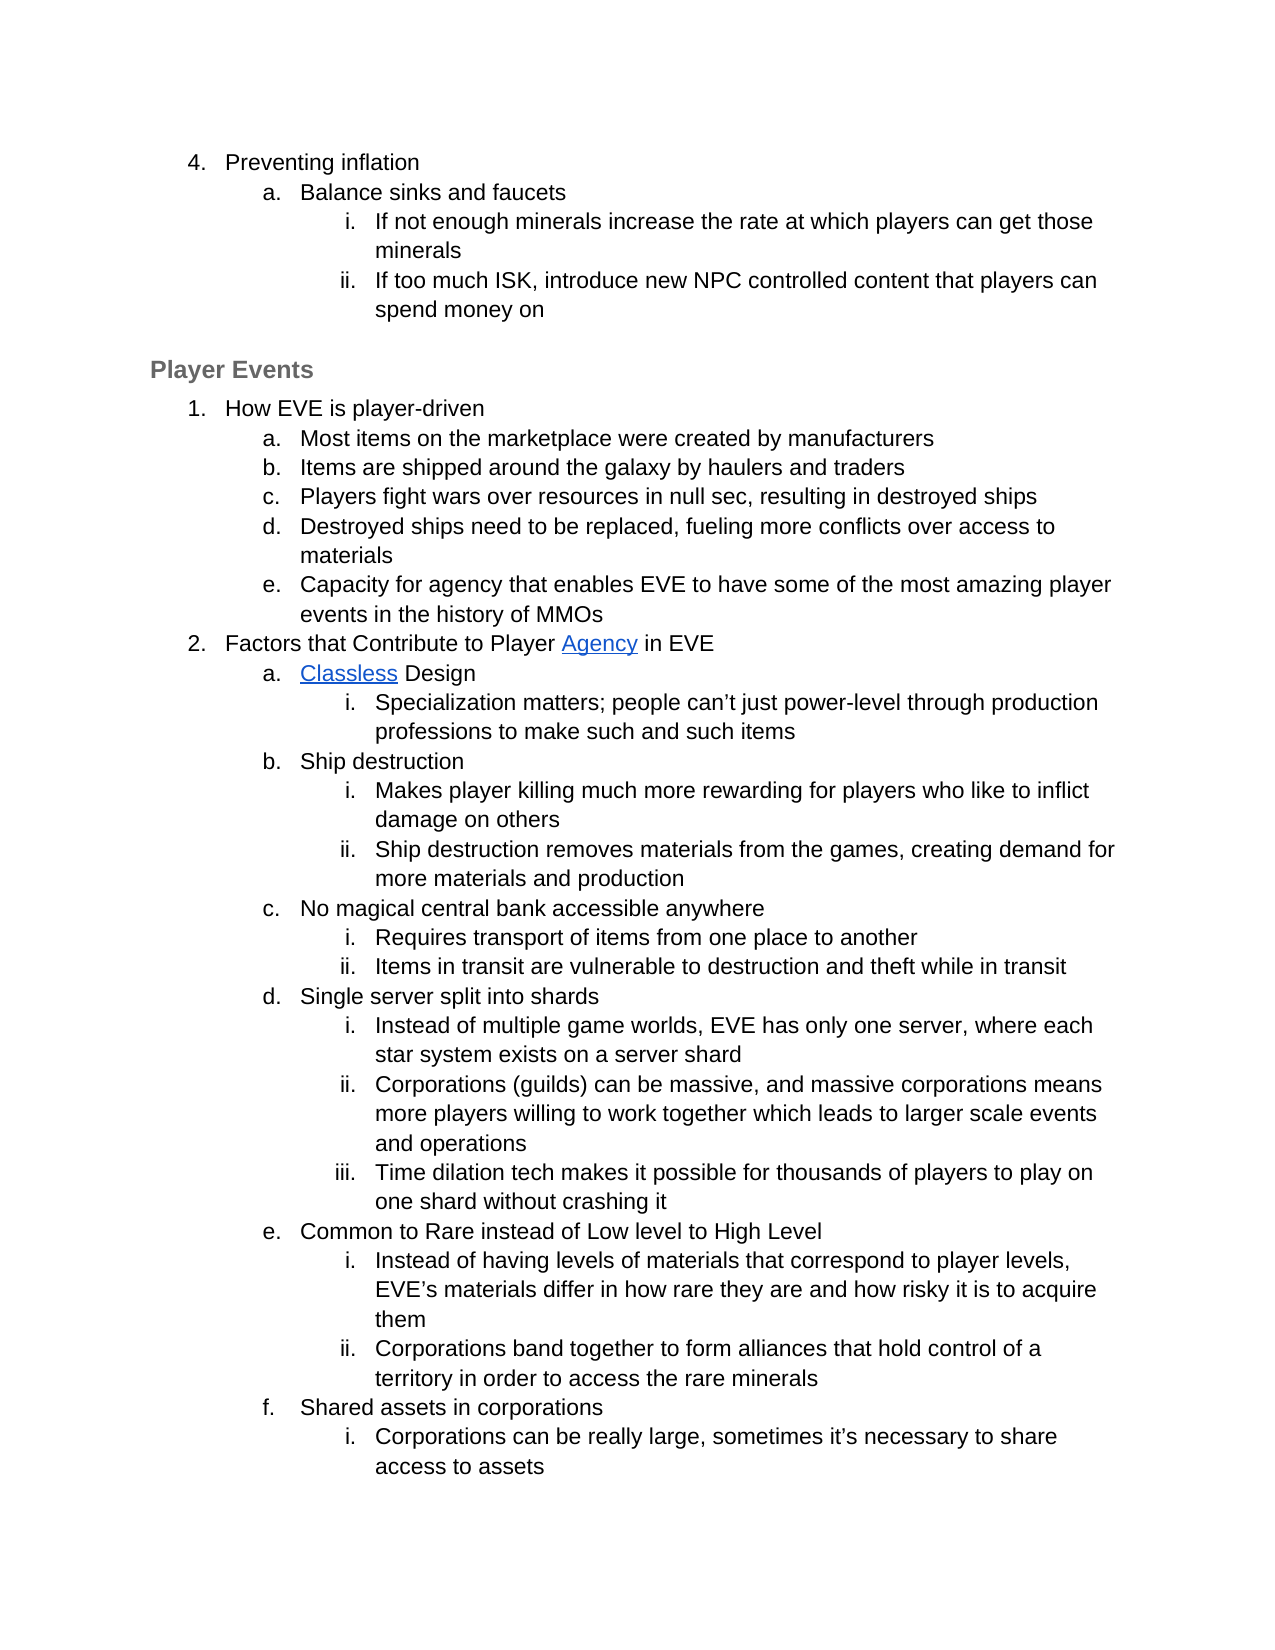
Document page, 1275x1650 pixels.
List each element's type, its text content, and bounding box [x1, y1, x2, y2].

list If too much ISK, introduce new NPC controlled content that players can spend money on [150, 267, 1125, 322]
list Time dilation tech makes it possible for thousands of players to play on one shard without crashing it [150, 1159, 1125, 1214]
subtitle Player Events [150, 355, 1125, 383]
list Balance sinks and faucets [262, 179, 1125, 205]
list Specialization matters; people can’t just power-level through production professions to make such and such items [150, 689, 1125, 744]
list Items in transit are vulnerable to destruction and theft while in transit [150, 954, 1125, 979]
list Requires transport of items from one place to another [150, 924, 1125, 950]
list Ship destruction removes materials from the games, creating demand for more materials and production [150, 836, 1125, 891]
list Factors that Contribute to Player Agency in EVE [187, 631, 1125, 656]
list No magical central bank accessible anywhere [262, 895, 1125, 921]
list Classless Design [262, 660, 1125, 686]
list Corporations band together to form alliances that hold control of a territory in order to access the rare minerals [150, 1336, 1125, 1391]
list Corporations (guilds) can be massive, and massive corporations means more players willing to work together which leads to larger scale events and operations [150, 1071, 1125, 1156]
list Common to Rare instead of Low level to High Level [262, 1218, 1125, 1244]
list Shared assets in corporations [262, 1394, 1125, 1420]
list Instead of having levels of materials that correspond to player levels, EVE’s materials differ in how rare they are and how risky it is to acquire them [150, 1248, 1125, 1332]
list Single server split into shards [262, 983, 1125, 1009]
list Instead of multiple game worlds, EVE has only one server, where each star system exists on a server shard [150, 1013, 1125, 1068]
list Ship destruction [262, 748, 1125, 774]
list Items are shipped around the galaxy by haulers and traders [262, 454, 1125, 480]
list Makes player killing much more rewarding for players who like to inflict damage on others [150, 778, 1125, 833]
list Capacity for agency that enables EVE to have some of the most amazing player events in the history of MMOs [262, 572, 1125, 627]
list Players fight wars over resources in null sec, resulting in destroyed ships [262, 484, 1125, 509]
list If not enough minerals increase the rate at which players can get those minerals [150, 209, 1125, 264]
list Destroyed ships need to be replaced, fueling more conflicts over access to materials [262, 513, 1125, 568]
list Most items on the marketplace were created by manufacturers [262, 425, 1125, 451]
list Corporations can be really large, sometimes it’s necessary to share access to assets [150, 1424, 1125, 1479]
list Preventing inflation [187, 150, 1125, 176]
list How EVE is player-driven [187, 396, 1125, 421]
